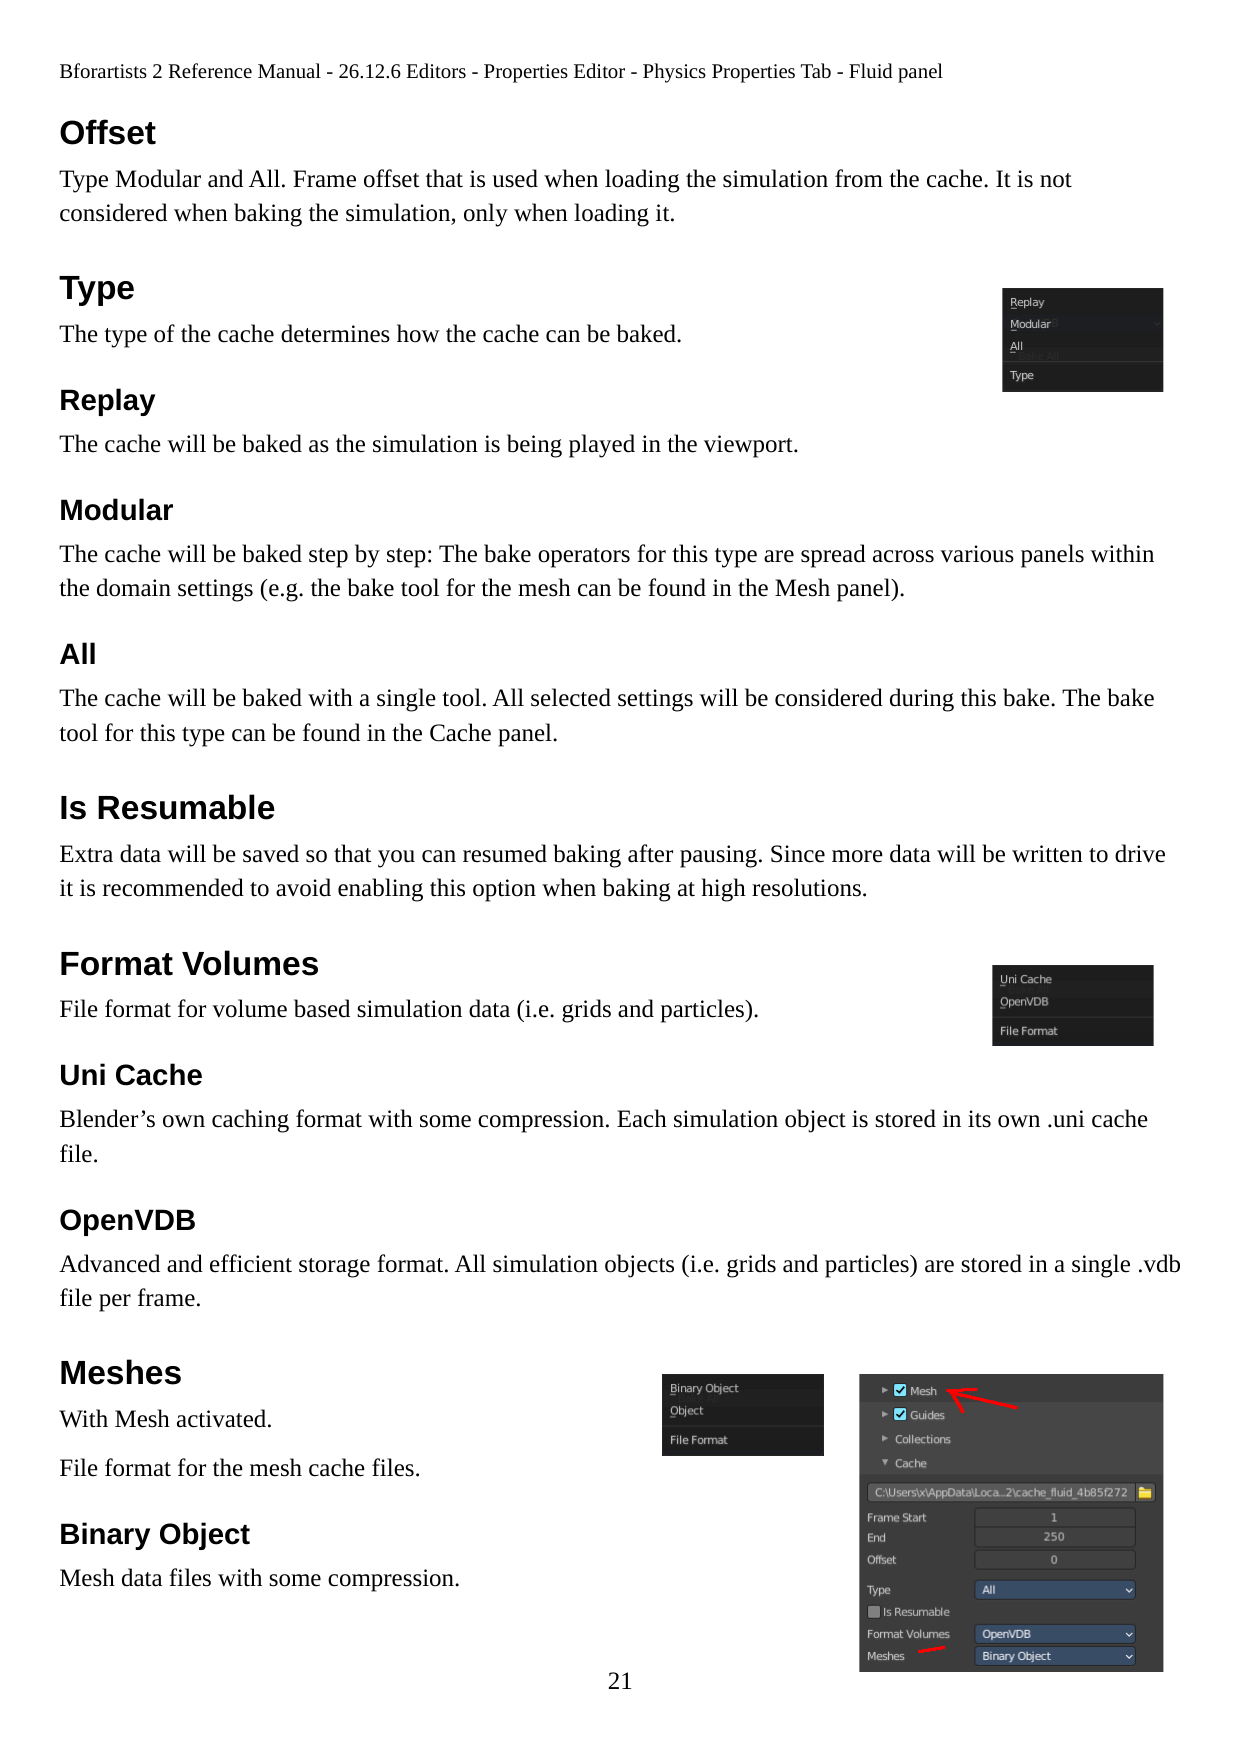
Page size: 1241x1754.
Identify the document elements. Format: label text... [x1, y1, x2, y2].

text The cache will be baked step by step: The bake operators for this type are spread across various panels within the domain settings (e.g. the bake tool for the mesh can be found in the Mesh panel). [59, 539, 1181, 602]
picture [662, 1374, 824, 1456]
subtitle OpenVDB [59, 1202, 1181, 1236]
subtitle All [59, 637, 1181, 671]
subtitle Modular [59, 493, 1181, 527]
subtitle Is Resumable [59, 788, 1181, 826]
subtitle Meshes [59, 1353, 1181, 1392]
subtitle [1164, 1517, 1181, 1551]
picture [992, 965, 1154, 1046]
text Extra data will be saved so that you can resumed baking after pausing. Since more data will be written to drive it is recommended to avoid enabling this option when baking at high resolutions. [59, 839, 1181, 902]
text Type Modular and All. Frame offset that is used when loading the simulation from the cache. It is not considered when baking the simulation, only when loading it. [59, 164, 1181, 227]
text The cache will be baked as the simulation is being played in the viewport. [59, 429, 1181, 458]
text The type of the cache determines how the cache can be baked. [59, 319, 1002, 348]
subtitle Replay [59, 383, 1181, 417]
subtitle Format Volumes [59, 943, 1181, 982]
text With Mesh activated. [59, 1404, 662, 1433]
text File format for volume based simulation data (i.e. grids and particles). [59, 994, 992, 1023]
picture [859, 1374, 1164, 1672]
subtitle Offset [59, 113, 1181, 151]
text Mesh data files with some compression. [59, 1563, 859, 1592]
subtitle Uni Cache [59, 1058, 1181, 1092]
text [824, 1404, 859, 1433]
subtitle Binary Object [59, 1517, 859, 1551]
picture [1002, 288, 1164, 392]
text [1164, 1404, 1181, 1433]
text Advanced and efficient storage format. All simulation objects (i.e. grids and particles) are stored in a single .vdb file per frame. [59, 1249, 1181, 1312]
text File format for the mesh cache files. [59, 1453, 859, 1482]
text The cache will be baked with a single tool. All selected settings will be considered during this bake. The bake tool for this type can be found in the Cache panel. [59, 683, 1181, 747]
subtitle Type [59, 268, 1181, 307]
text Blender’s own caching format with some compression. Each simulation object is stored in its own .uni cache file. [59, 1104, 1181, 1168]
